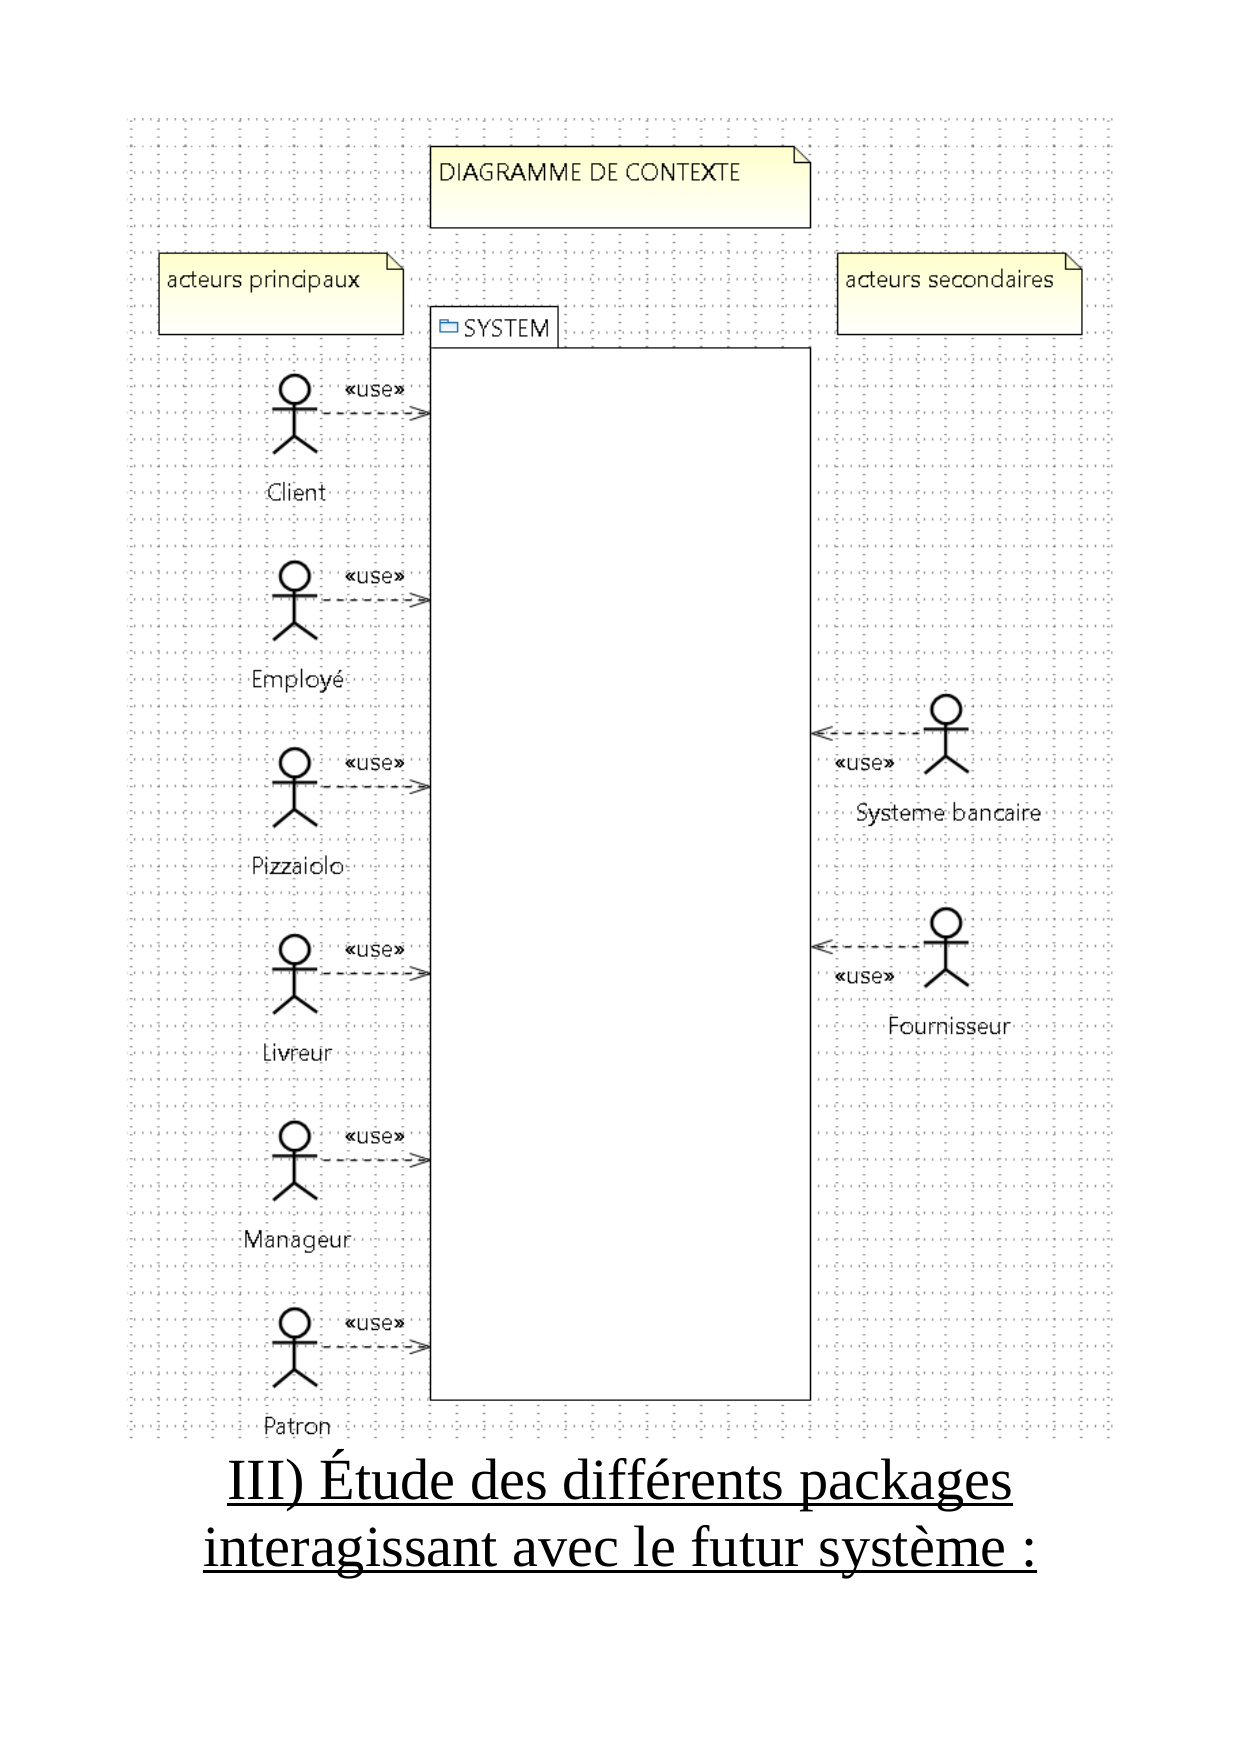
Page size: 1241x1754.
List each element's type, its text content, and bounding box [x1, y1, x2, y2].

picture [126, 118, 1114, 1445]
text III) Étude des différents packages interagissant avec le futur système : [118, 118, 1122, 1579]
